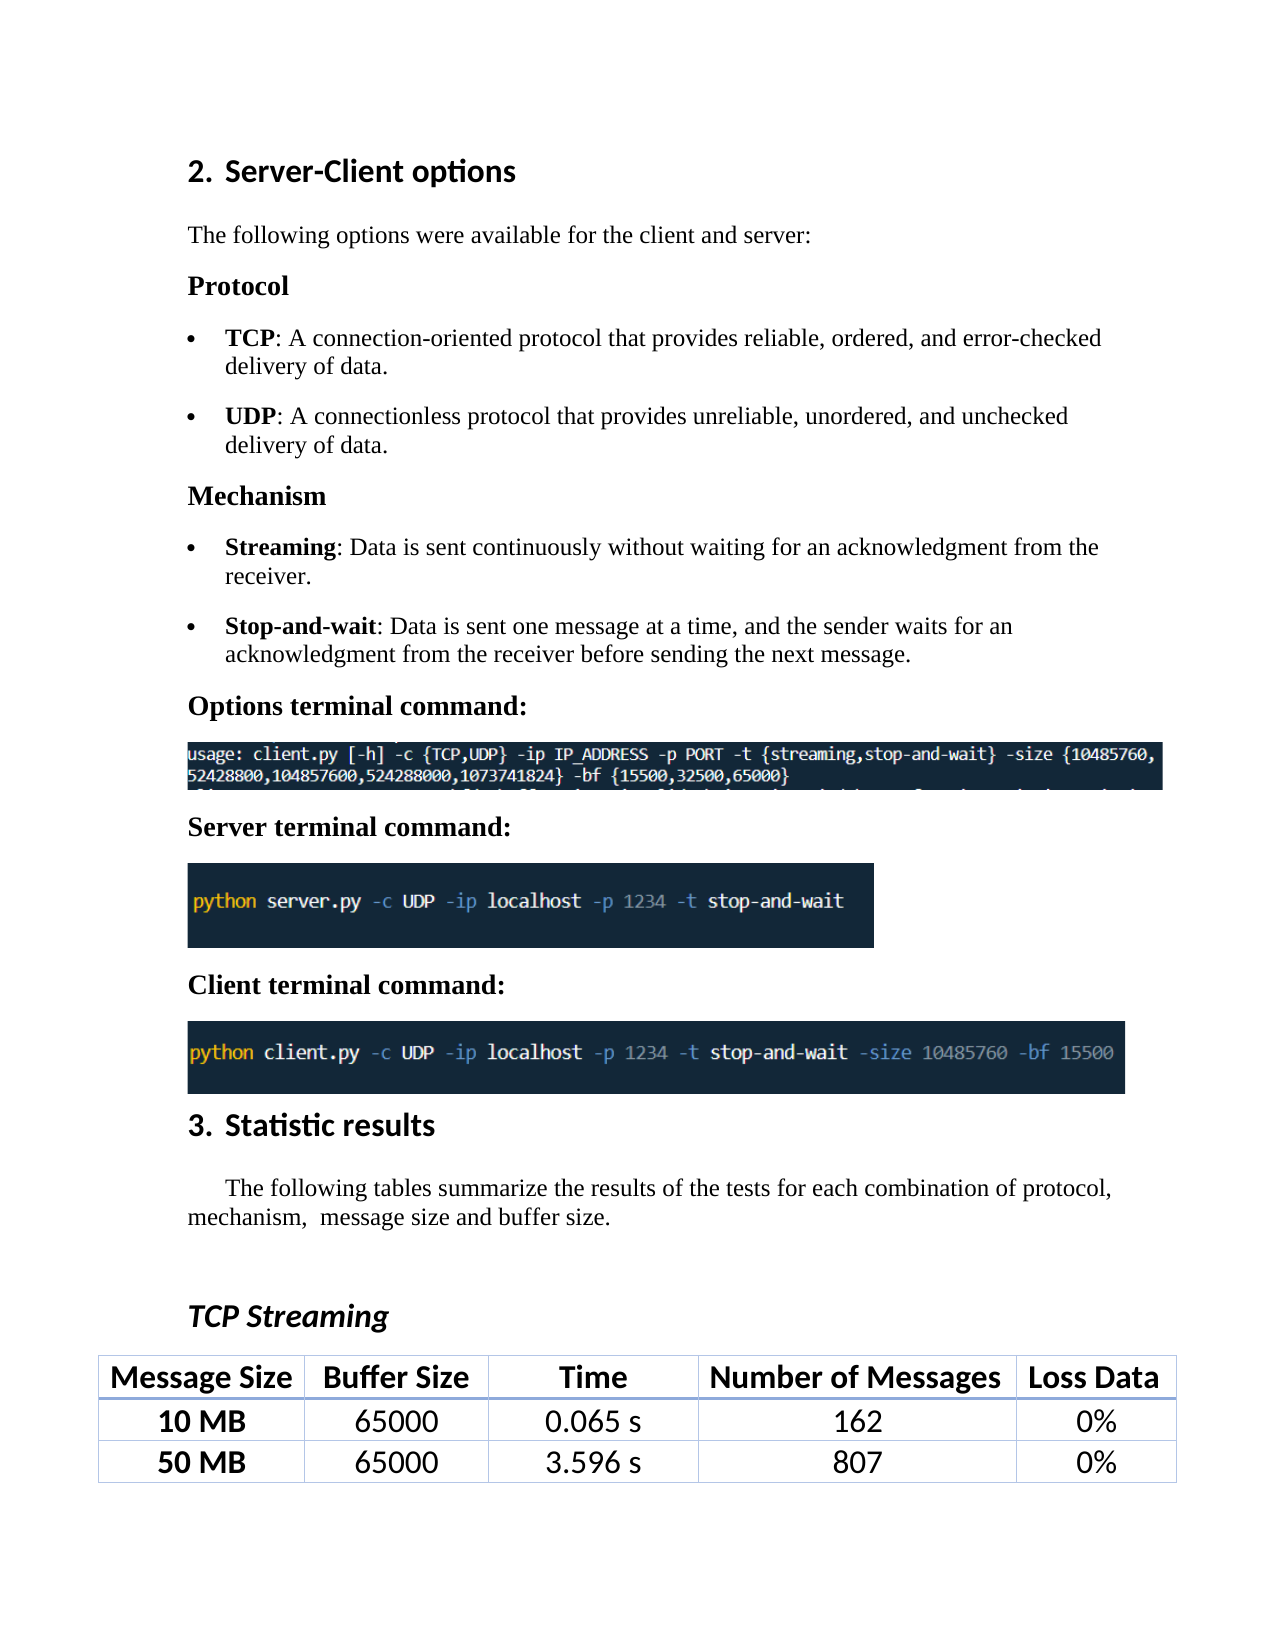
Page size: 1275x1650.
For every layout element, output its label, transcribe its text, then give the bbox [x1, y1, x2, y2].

table_cell 0% [1017, 1400, 1176, 1440]
table_header Message Size [99, 1356, 304, 1397]
text The following options were available for the client and server: [150, 220, 1125, 248]
subtitle Client terminal command: [150, 968, 1125, 1001]
list Streaming: Data is sent continuously without waiting for an acknowledgment from the receiver. [187, 532, 1125, 590]
list Server-Client options [187, 150, 1125, 191]
table_cell 3.596 s [489, 1441, 698, 1482]
table_header Loss Data [1017, 1356, 1176, 1397]
table_header Time [489, 1356, 698, 1397]
table_cell 50 MB [99, 1441, 304, 1482]
list TCP: A connection-oriented protocol that provides reliable, ordered, and error-checked delivery of data. [187, 323, 1125, 380]
subtitle Mechanism [150, 479, 1125, 512]
table_cell 10 MB [99, 1400, 304, 1440]
table_cell 65000 [305, 1400, 488, 1440]
table_cell 0.065 s [489, 1400, 698, 1440]
list Stop-and-wait: Data is sent one message at a time, and the sender waits for an acknowledgment from the receiver before sending the next message. [187, 611, 1125, 668]
table_cell 0% [1017, 1441, 1176, 1482]
table_cell 65000 [305, 1441, 488, 1482]
table_header Number of Messages [699, 1356, 1016, 1397]
subtitle Server terminal command: [150, 810, 1125, 843]
text TCP Streaming [187, 1295, 1125, 1336]
table_cell 162 [699, 1400, 1016, 1440]
list UDP: A connectionless protocol that provides unreliable, unordered, and unchecked delivery of data. [187, 401, 1125, 458]
list Statistic results [187, 1104, 1125, 1144]
table_cell 807 [699, 1441, 1016, 1482]
table_header Buffer Size [305, 1356, 488, 1397]
text The following tables summarize the results of the tests for each combination of protocol, mechanism, message size and buffer size. [187, 1173, 1125, 1231]
subtitle Options terminal command: [187, 689, 1125, 722]
subtitle Protocol [150, 269, 1125, 302]
